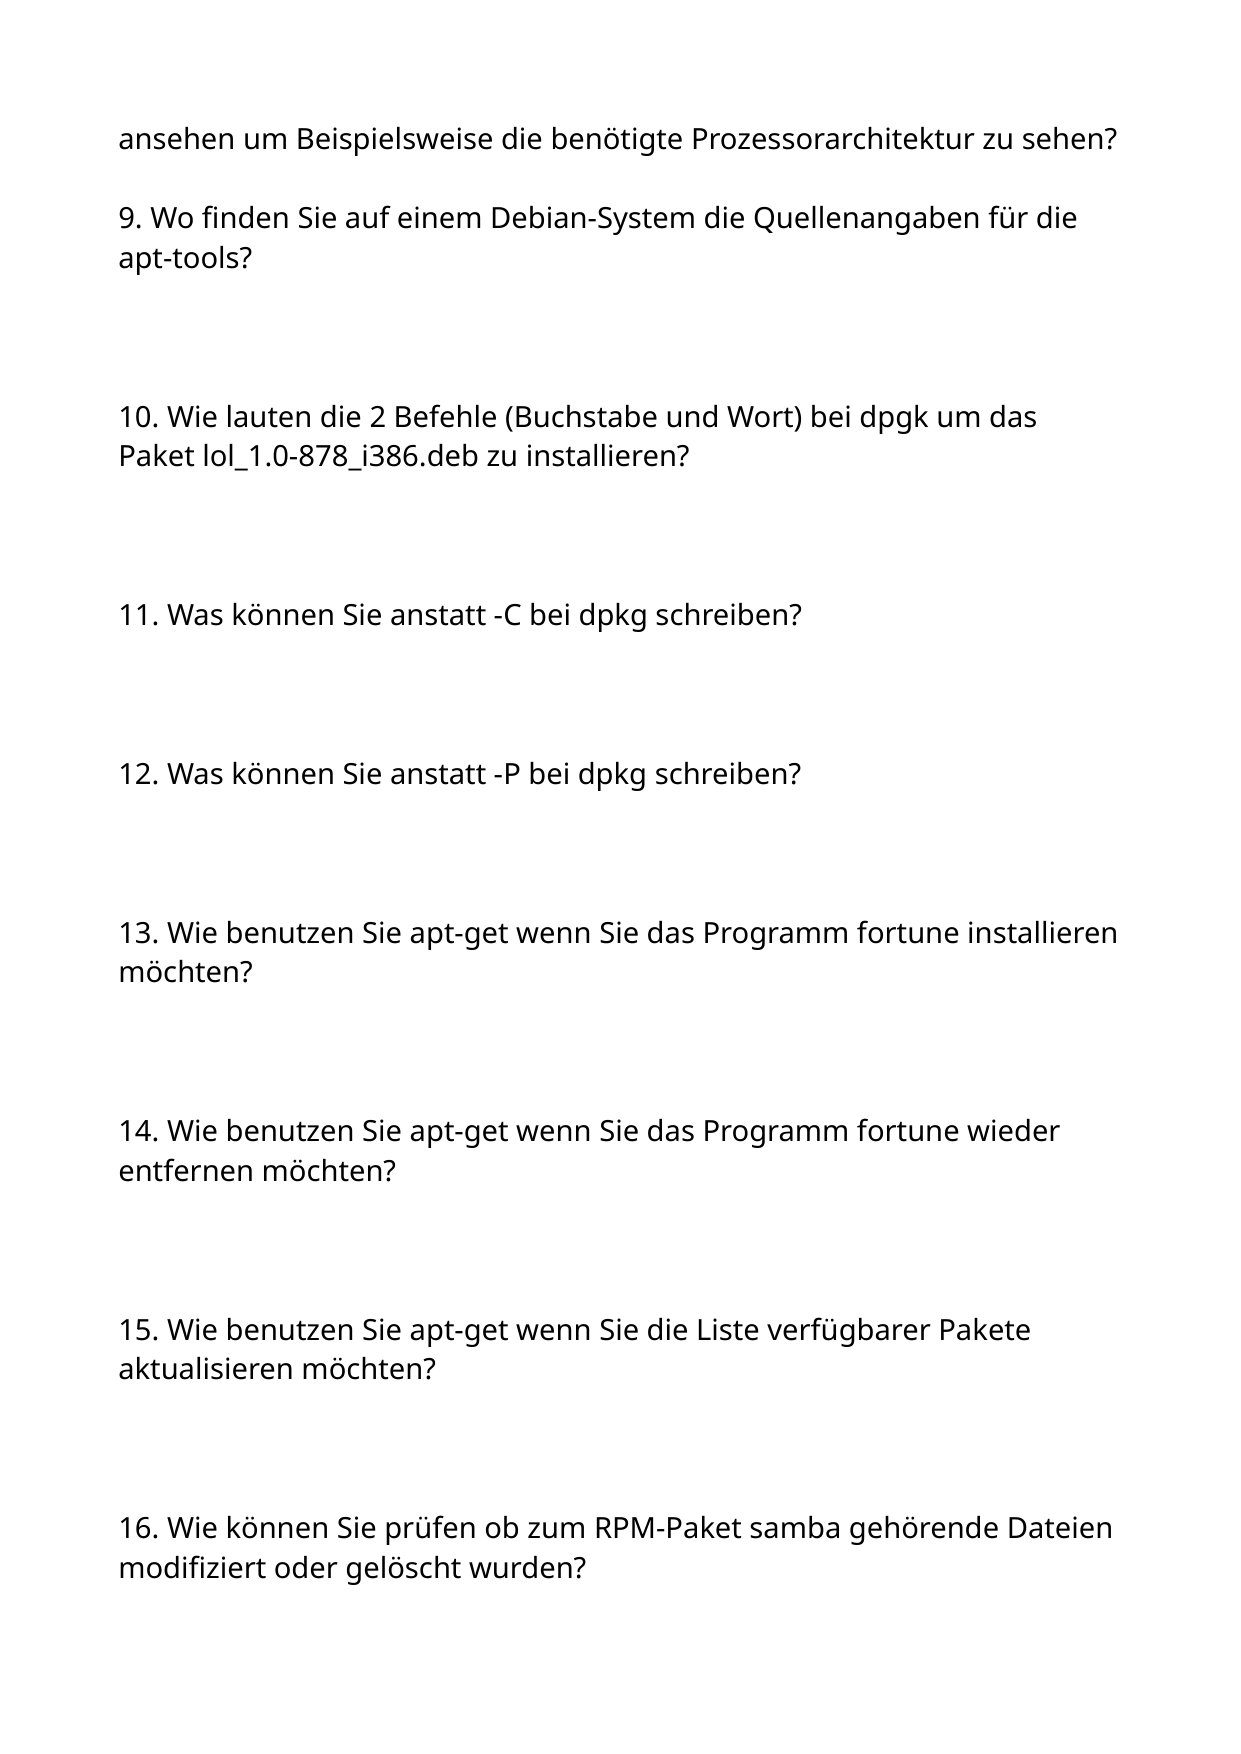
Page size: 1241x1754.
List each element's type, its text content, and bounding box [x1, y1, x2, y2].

text ansehen um Beispielsweise die benötigte Prozessorarchitektur zu sehen? 9. Wo finden Sie auf einem Debian-System die Quellenangaben für die apt-tools? 10. Wie lauten die 2 Befehle (Buchstabe und Wort) bei dpgk um das Paket lol_1.0-878_i386.deb zu installieren? 11. Was können Sie anstatt -C bei dpkg schreiben? 12. Was können Sie anstatt -P bei dpkg schreiben? 13. Wie benutzen Sie apt-get wenn Sie das Programm fortune installieren möchten? 14. Wie benutzen Sie apt-get wenn Sie das Programm fortune wieder entfernen möchten? 15. Wie benutzen Sie apt-get wenn Sie die Liste verfügbarer Pakete aktualisieren möchten? 16. Wie können Sie prüfen ob zum RPM-Paket samba gehörende Dateien modifiziert oder gelöscht wurden? [118, 118, 1122, 1626]
